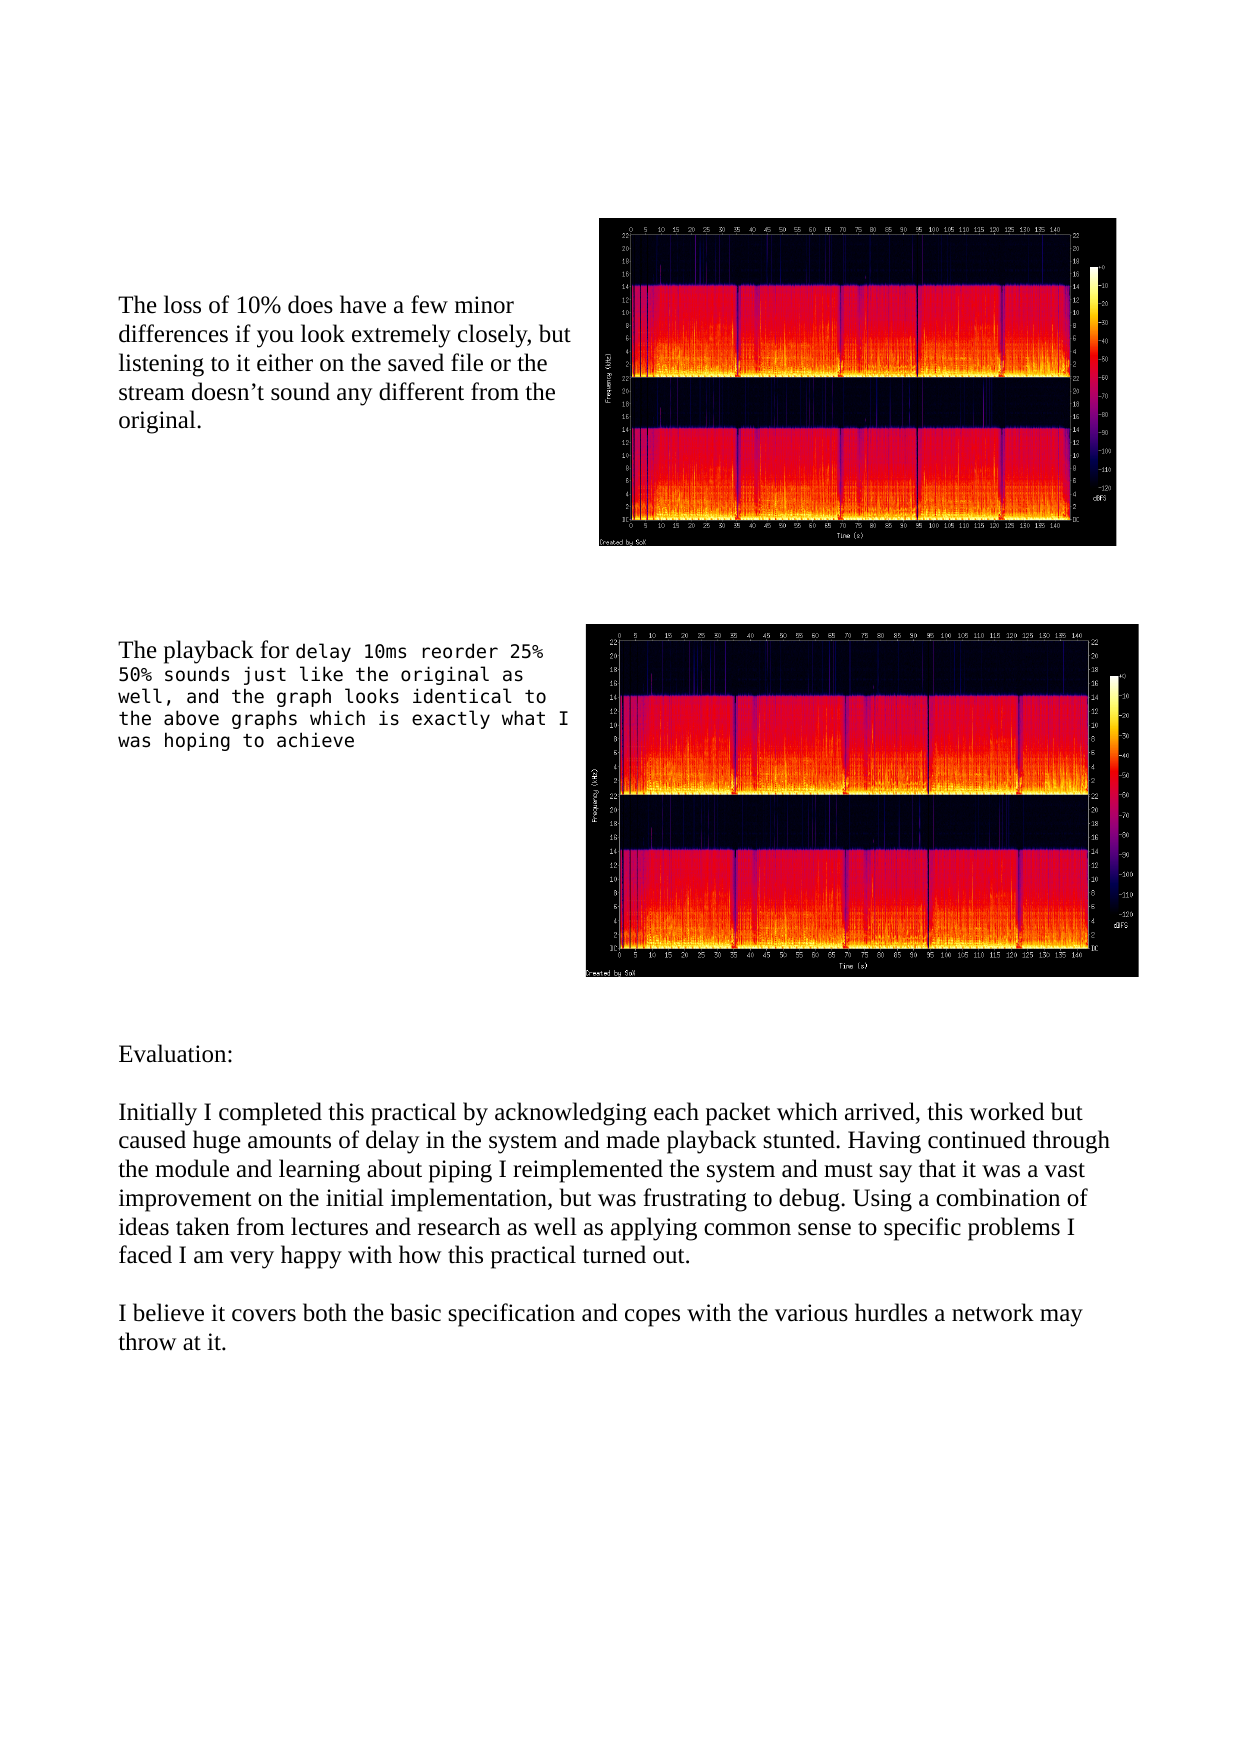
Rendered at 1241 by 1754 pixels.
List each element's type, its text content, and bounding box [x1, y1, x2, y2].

text Evaluation: [118, 1039, 1122, 1068]
text I believe it covers both the basic specification and copes with the various hurdles a network may throw at it. [118, 1298, 1122, 1356]
text The playback for delay 10ms reorder 25% 50% sounds just like the original as well, and the graph looks identical to the above graphs which is exactly what I was hoping to achieve [118, 636, 585, 752]
picture [585, 624, 1139, 977]
text The loss of 10% does have a few minor differences if you look extremely closely, but listening to it either on the saved file or the stream doesn’t sound any different from the original. [118, 291, 599, 434]
picture [599, 218, 1117, 546]
text Initially I completed this practical by acknowledging each packet which arrived, this worked but caused huge amounts of delay in the system and made playback stunted. Having continued through the module and learning about piping I reimplemented the system and must say that it was a vast improvement on the initial implementation, but was frustrating to debug. Using a combination of ideas taken from lectures and research as well as applying common sense to specific problems I faced I am very happy with how this practical turned out. [118, 1097, 1122, 1269]
